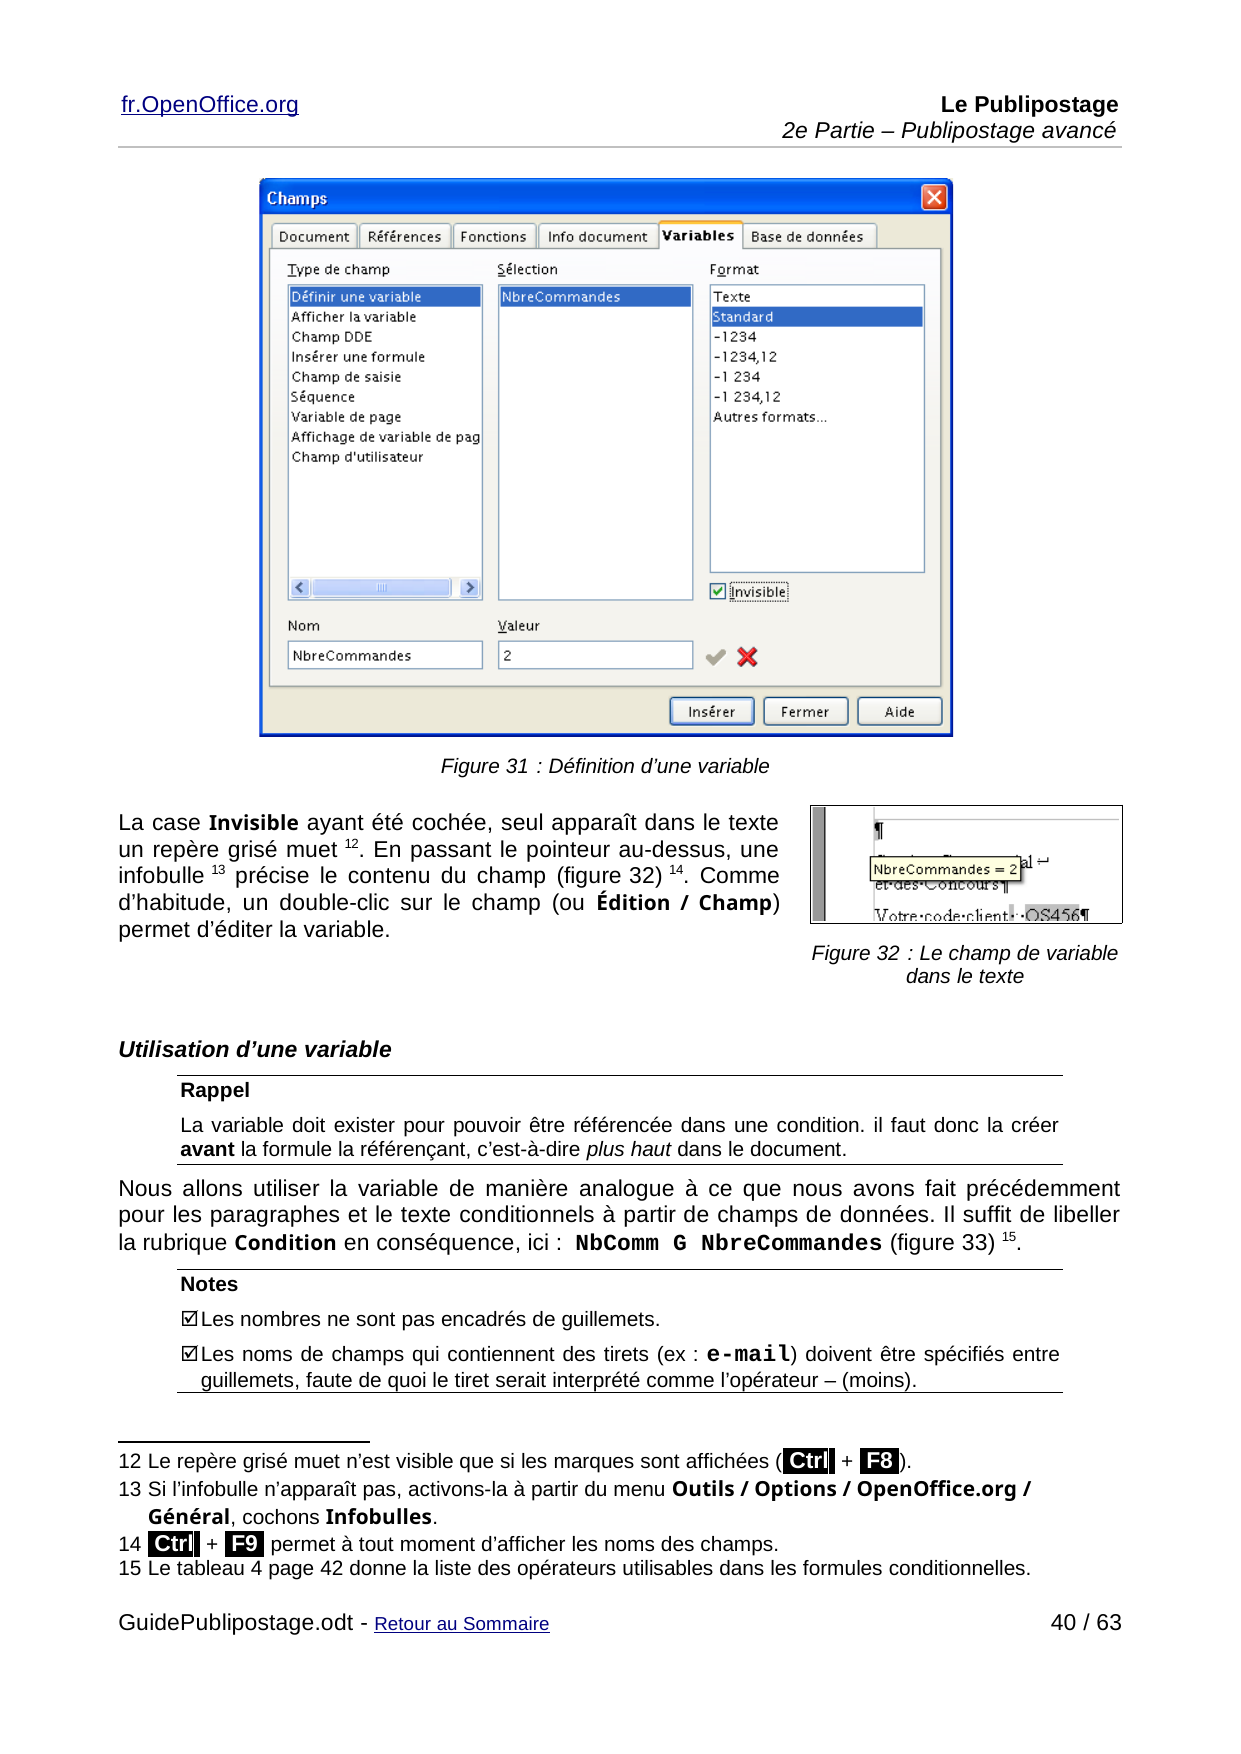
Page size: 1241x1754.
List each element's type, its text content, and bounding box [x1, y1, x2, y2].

text La variable doit exister pour pouvoir être référencée dans une condition. il faut donc la créer avant la formule la référençant, c’est-à-dire plus haut dans le document. [177, 1111, 1063, 1164]
text Nous allons utiliser la variable de manière analogue à ce que nous avons fait précédemment pour les paragraphes et le texte conditionnels à partir de champs de données. Il suffit de libeller la rubrique Condition en conséquence, ici : NbComm G NbreCommandes (figure 33) . [118, 1176, 1122, 1257]
text Le tableau 4 page 43 donne la liste des opérateurs utilisables dans les formules conditionnelles. [118, 1557, 1122, 1580]
text Figure 31 : Définition d’une variable [259, 737, 953, 778]
text [811, 806, 1122, 923]
text Le repère grisé muet n’est visible que si les marques sont affichées ( Ctrl + F8 ). [899, 1448, 1122, 1474]
text Si l’infobulle n’apparaît pas, activons-la à partir du menu Outils / Options / OpenOffice.org / Général, cochons Infobulles. [118, 1474, 1122, 1531]
picture [812, 807, 1119, 921]
text Figure 32 : Le champ de variable dans le texte [810, 924, 1122, 988]
text Ctrl + F9 permet à tout moment d’afficher les noms des champs. [264, 1531, 1122, 1557]
subtitle Utilisation d’une variable [118, 1037, 1122, 1063]
list Les nombres ne sont pas encadrés de guillemets. [177, 1304, 1063, 1331]
text La case Invisible ayant été cochée, seul apparaît dans le texte un repère grisé muet . En passant le pointeur au-dessus, une infobulle précise le contenu du champ (figure 32) . Comme d’habitude, un double-clic sur le champ (ou Édition / Champ) permet d’éditer la variable. [118, 178, 1122, 1012]
text Notes [177, 1270, 1063, 1296]
text Le repère grisé muet n’est visible que si les marques sont affichées ( Ctrl + F8 ). [118, 1448, 783, 1474]
list Les noms de champs qui contiennent des tirets (ex : e-mail) doivent être spécifiés entre guillemets, faute de quoi le tiret serait interprété comme l’opérateur – (moins). [177, 1340, 1063, 1392]
text Rappel [177, 1076, 1063, 1102]
picture [259, 178, 954, 737]
